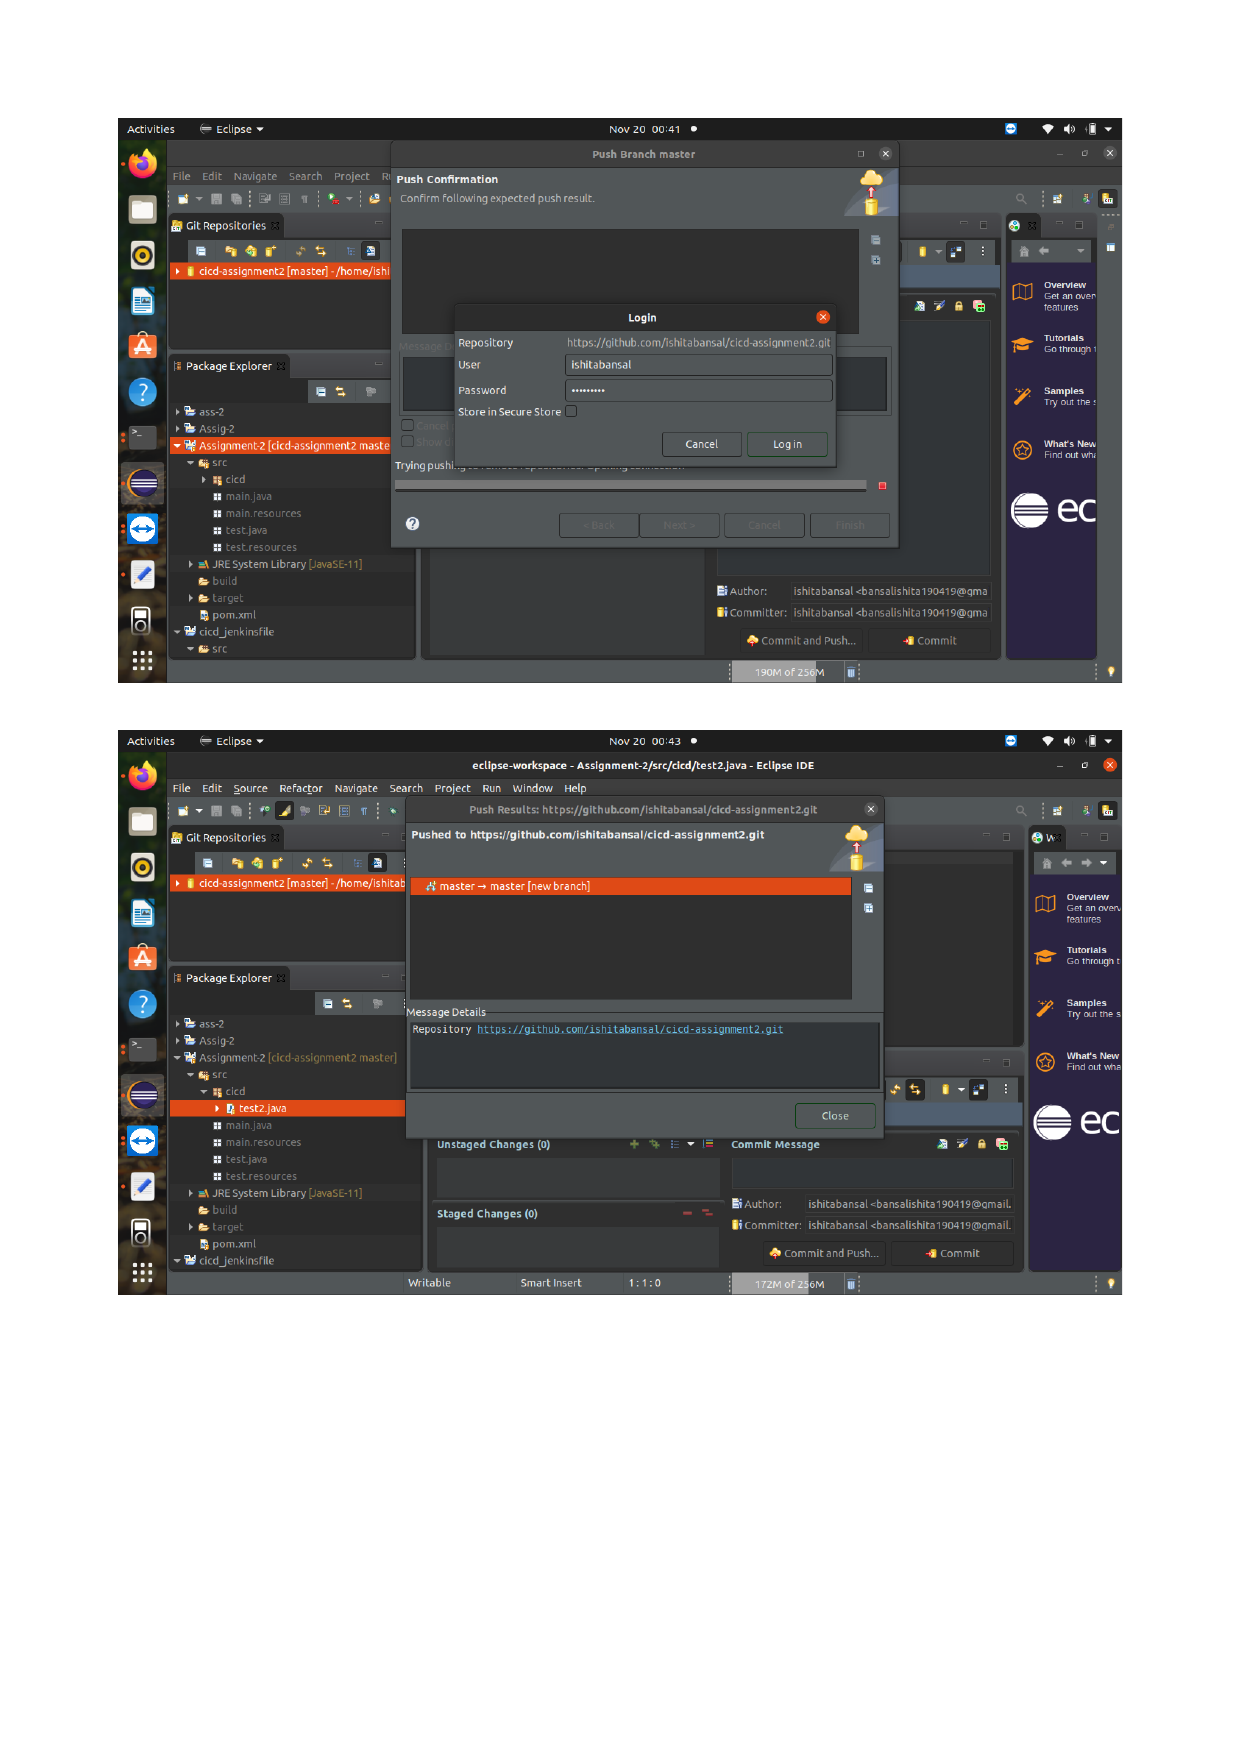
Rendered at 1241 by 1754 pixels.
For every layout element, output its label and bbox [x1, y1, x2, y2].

picture [118, 118, 1123, 683]
picture [118, 730, 1123, 1295]
